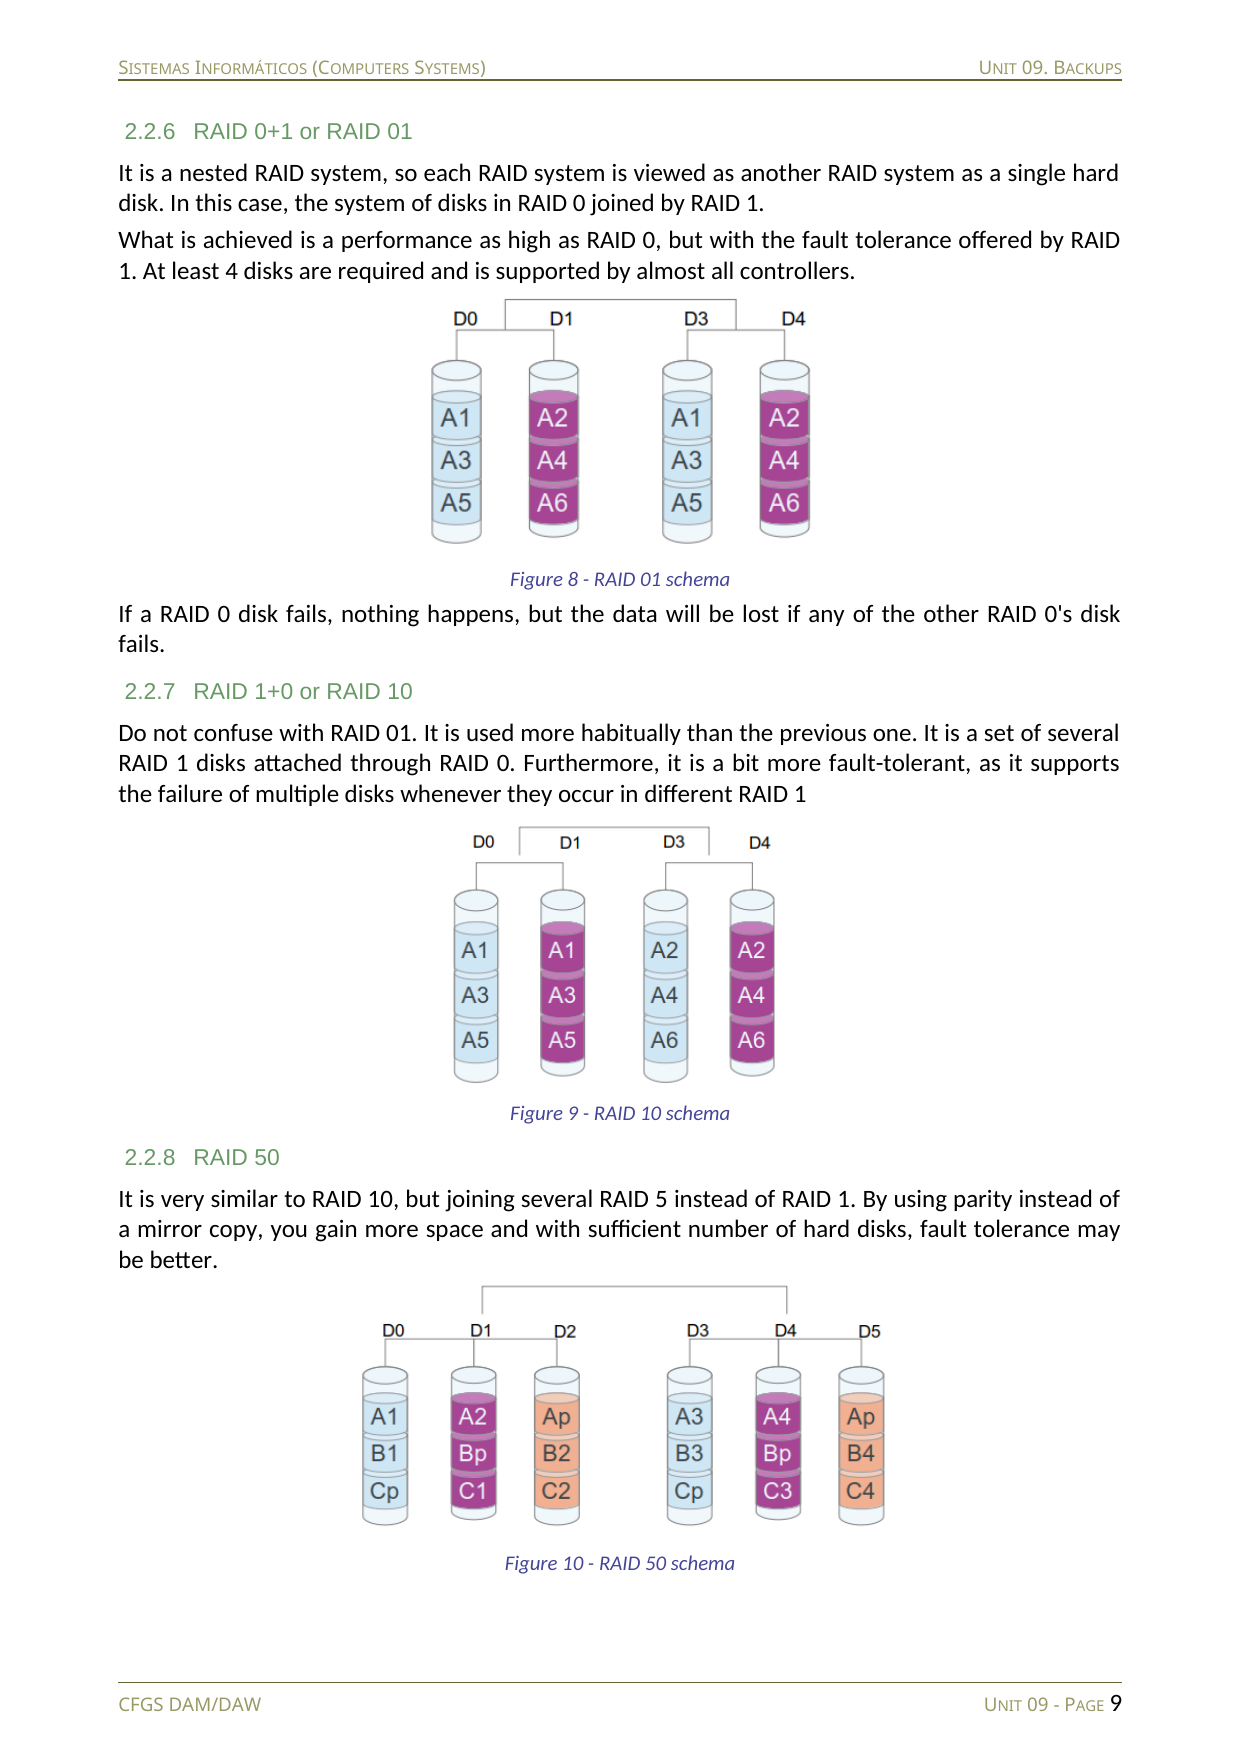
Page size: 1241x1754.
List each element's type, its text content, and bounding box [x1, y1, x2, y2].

text Do not confuse with RAID 01. It is used more habitually than the previous one. It is a set of several RAID 1 disks attached through RAID 0. Furthermore, it is a bit more fault-tolerant, as it supports the failure of multiple disks whenever they occur in different RAID 1 [118, 717, 1122, 808]
picture [355, 1281, 897, 1544]
text Figure 10 - RAID 50 schema [118, 1550, 1122, 1576]
subtitle RAID 50 [118, 1144, 1122, 1171]
text Figure 9 - RAID 10 schema [118, 1100, 1122, 1125]
subtitle RAID 1+0 or RAID 10 [118, 678, 1122, 704]
text It is a nested RAID system, so each RAID system is viewed as another RAID system as a single hard disk. In this case, the system of disks in RAID 0 joined by RAID 1. [118, 157, 1122, 218]
text It is very similar to RAID 10, but joining several RAID 5 instead of RAID 1. By using parity instead of a mirror copy, you gain more space and with sufficient number of hard disks, fault tolerance may be better. [118, 1183, 1122, 1274]
picture [428, 291, 824, 560]
text If a RAID 0 disk fails, nothing happens, but the data will be lost if any of the other RAID 0's disk fails. [118, 598, 1122, 659]
text What is achieved is a performance as high as RAID 0, but with the fault tolerance offered by RAID 1. At least 4 disks are required and is supported by almost all controllers. [118, 224, 1122, 285]
picture [443, 814, 797, 1094]
text Figure 8 - RAID 01 schema [118, 566, 1122, 592]
subtitle RAID 0+1 or RAID 01 [118, 118, 1122, 144]
